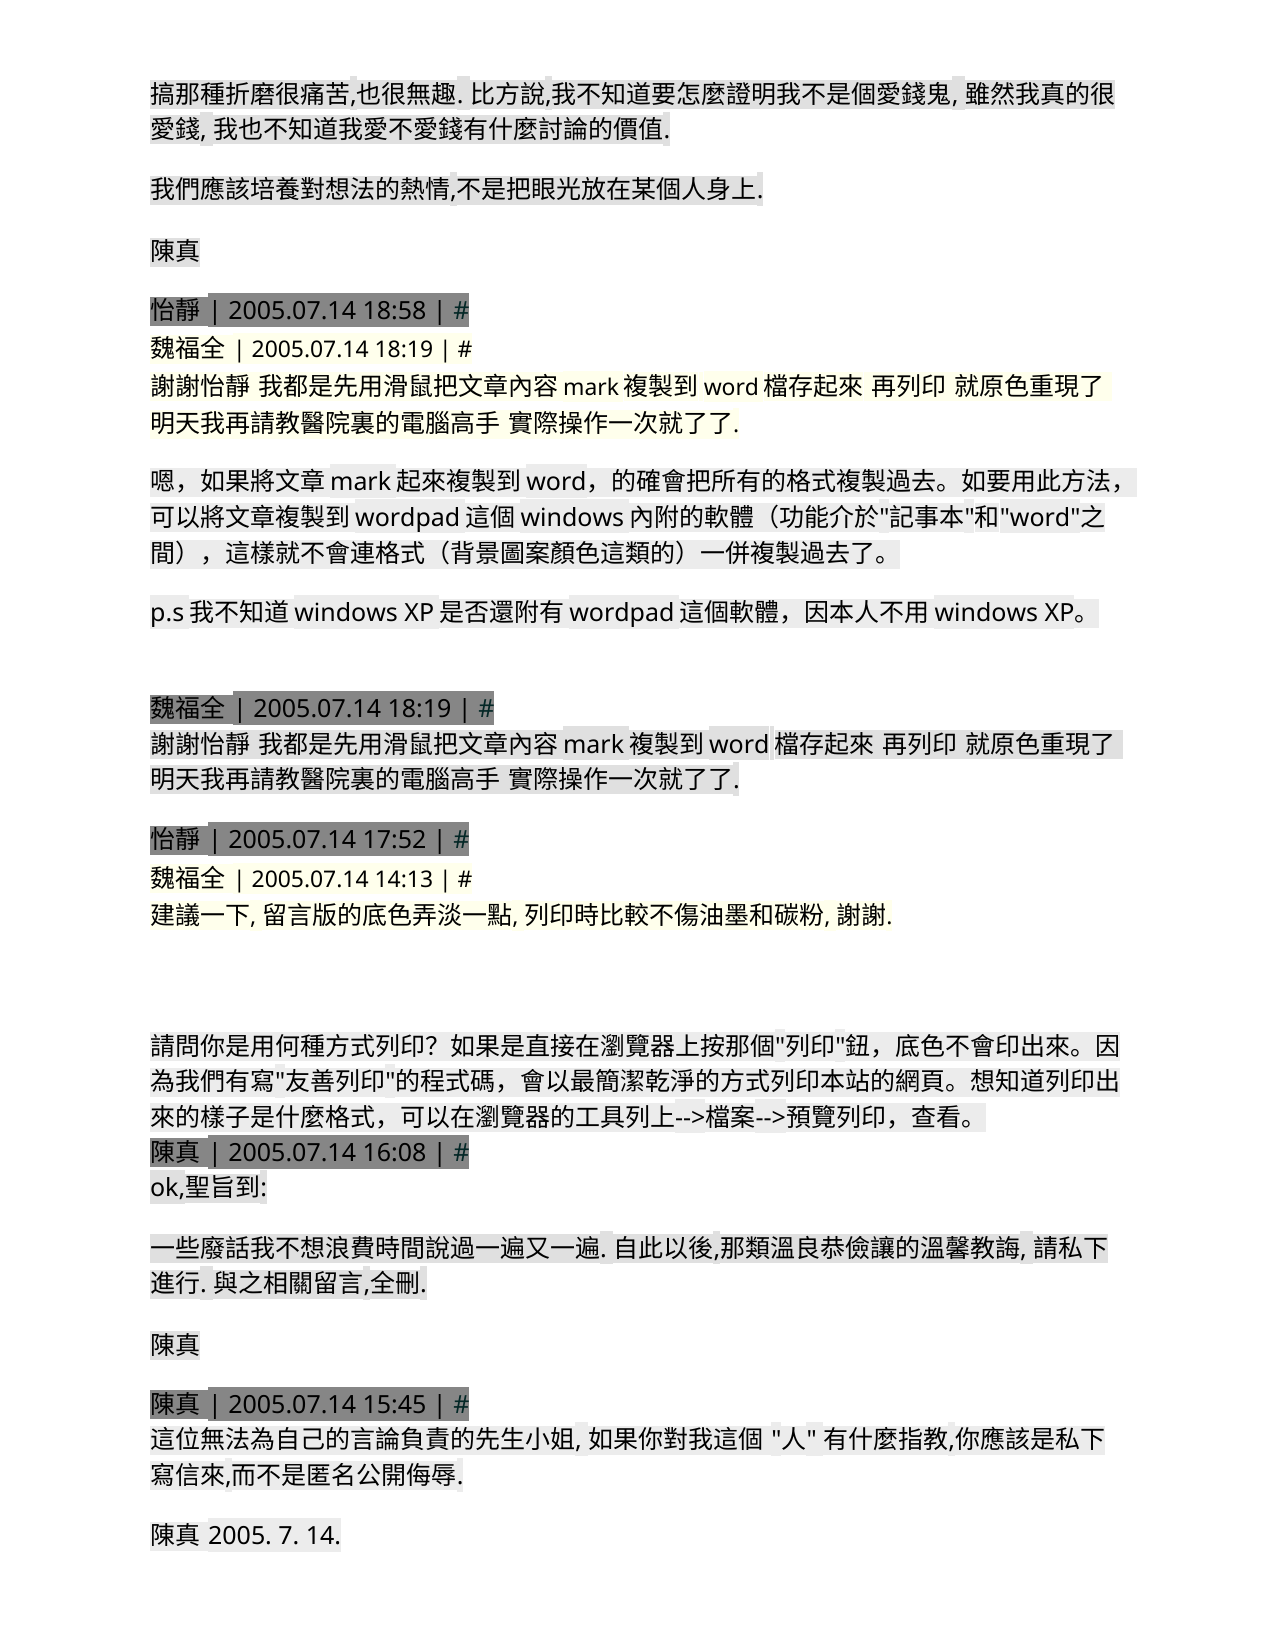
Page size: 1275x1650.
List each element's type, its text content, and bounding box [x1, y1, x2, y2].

text 這位無法為自己的言論負責的先生小姐, 如果你對我這個 "人" 有什麼指教,你應該是私下寫信來,而不是匿名公開侮辱. [150, 1421, 1125, 1492]
text 陳真 | 2005.07.14 15:45 | # [150, 1385, 1125, 1421]
text 謝謝怡靜 我都是先用滑鼠把文章內容mark複製到word檔存起來 再列印 就原色重現了 明天我再請教醫院裏的電腦高手 實際操作一次就了了. [150, 725, 1125, 796]
text 搞那種折磨很痛苦,也很無趣. 比方說,我不知道要怎麼證明我不是個愛錢鬼, 雖然我真的很愛錢, 我也不知道我愛不愛錢有什麼討論的價值. [150, 75, 1125, 146]
text 陳真 | 2005.07.14 16:08 | # [150, 1133, 1125, 1169]
text ok,聖旨到: [150, 1169, 1125, 1204]
text p.s我不知道windows XP是否還附有wordpad這個軟體，因本人不用windows XP。 [150, 594, 1125, 664]
text 怡靜 | 2005.07.14 18:58 | # [150, 292, 1125, 327]
text 魏福全 | 2005.07.14 18:19 | # [150, 327, 1125, 364]
text 魏福全 | 2005.07.14 18:19 | # [150, 689, 1125, 725]
text 嗯，如果將文章mark起來複製到word，的確會把所有的格式複製過去。如要用此方法，可以將文章複製到wordpad這個windows內附的軟體（功能介於"記事本"和"word"之間），這樣就不會連格式（背景圖案顏色這類的）一併複製過去了。 [150, 462, 1125, 569]
text 謝謝怡靜 我都是先用滑鼠把文章內容mark複製到word檔存起來 再列印 就原色重現了 明天我再請教醫院裏的電腦高手 實際操作一次就了了. [150, 364, 1125, 439]
text 陳真 [150, 231, 1125, 267]
text 建議一下, 留言版的底色弄淡一點, 列印時比較不傷油墨和碳粉, 謝謝. [150, 894, 1125, 969]
text 請問你是用何種方式列印？如果是直接在瀏覽器上按那個"列印"鈕，底色不會印出來。因為我們有寫"友善列印"的程式碼，會以最簡潔乾淨的方式列印本站的網頁。想知道列印出來的樣子是什麼格式，可以在瀏覽器的工具列上-->檔案-->預覽列印，查看。 [150, 1027, 1125, 1133]
text 魏福全 | 2005.07.14 14:13 | # [150, 856, 1125, 894]
text 怡靜 | 2005.07.14 17:52 | # [150, 821, 1125, 856]
text 我們應該培養對想法的熱情,不是把眼光放在某個人身上. [150, 171, 1125, 206]
text 陳真 2005. 7. 14. [150, 1517, 1125, 1552]
text 一些廢話我不想浪費時間說過一遍又一遍. 自此以後,那類溫良恭儉讓的溫馨教誨, 請私下進行. 與之相關留言,全刪. [150, 1229, 1125, 1300]
text 陳真 [150, 1325, 1125, 1360]
